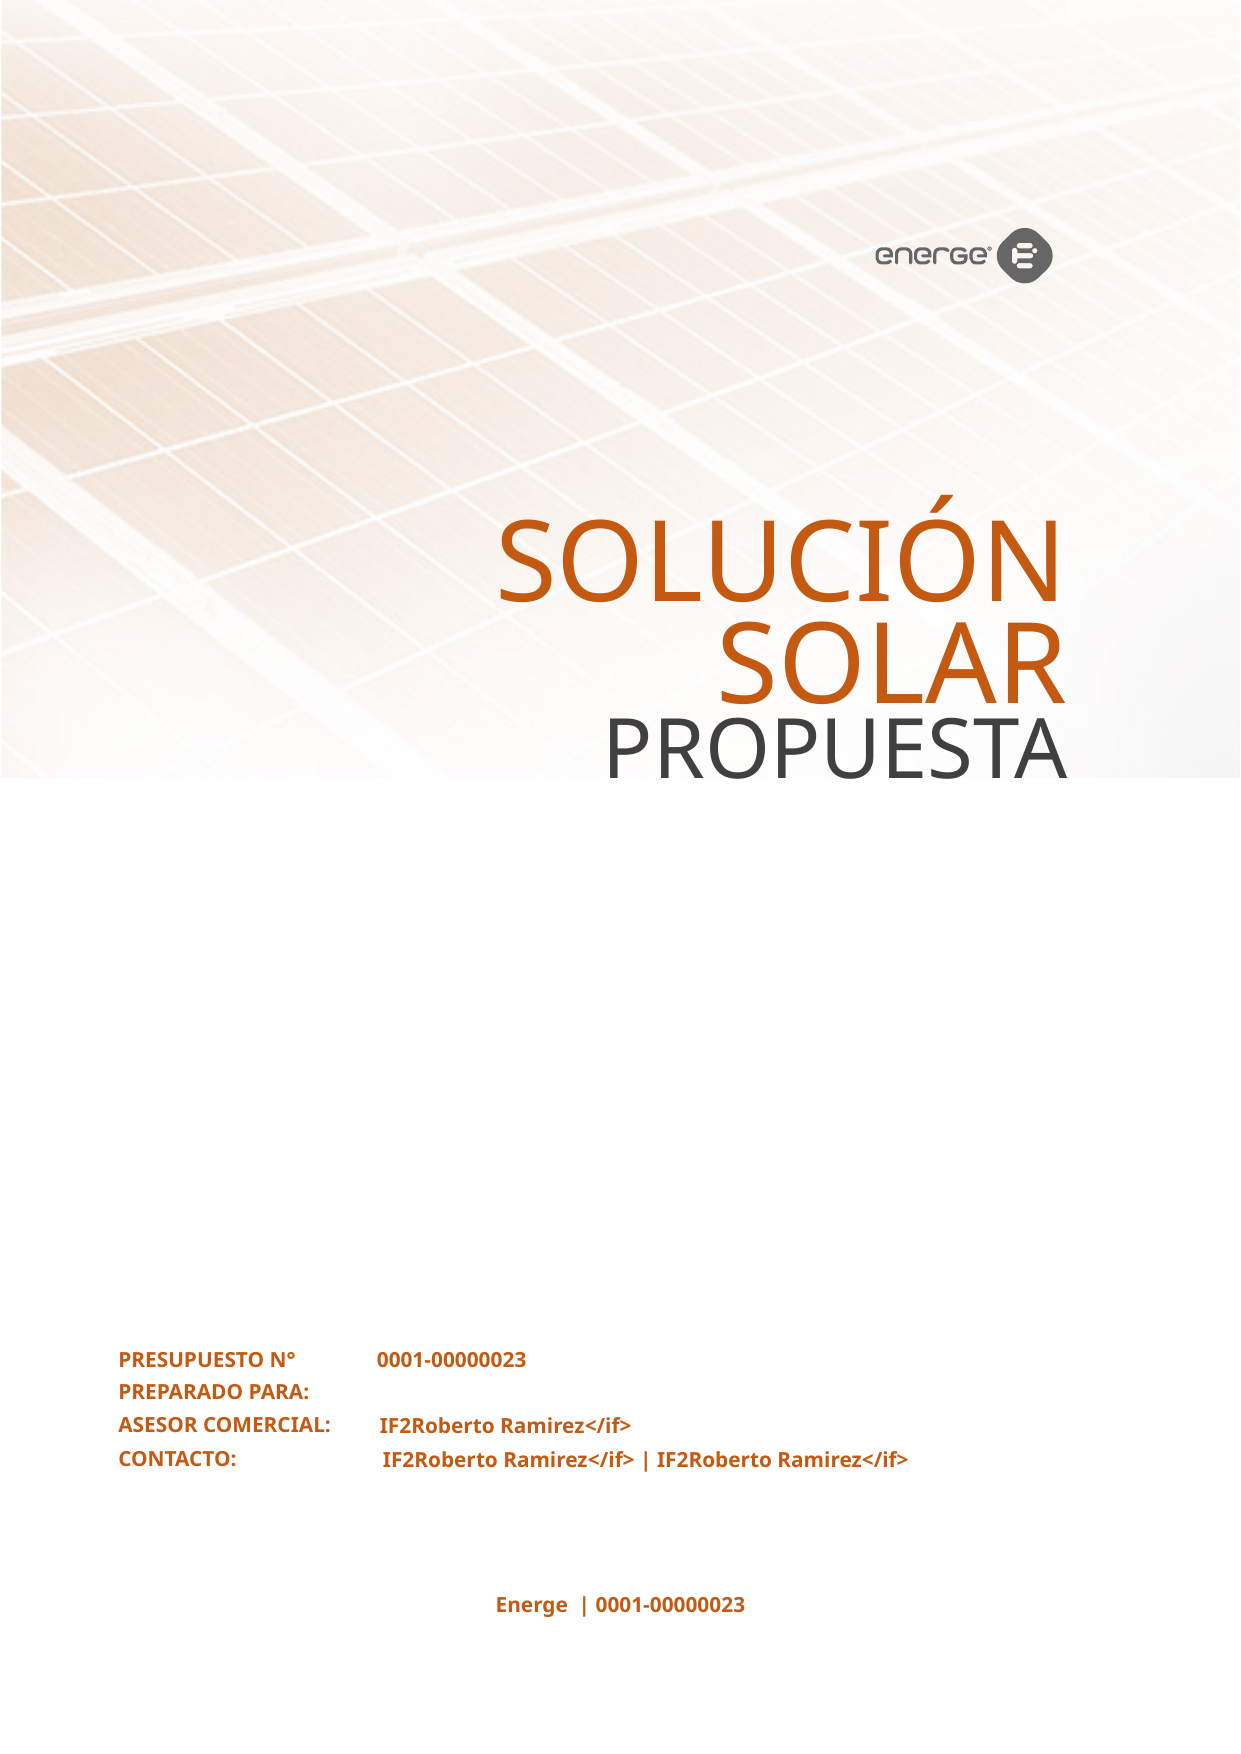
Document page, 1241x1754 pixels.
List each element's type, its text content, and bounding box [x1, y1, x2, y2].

text Energe | 0001-00000023 [118, 1590, 1122, 1619]
table_cell IMPUESTOS [669, 725, 691, 747]
text PREPARADO PARA: <o.partner_id.commercial_partner_id.name> [118, 1377, 1122, 1406]
table_cell IMPUESTOS [786, 725, 808, 748]
table_cell IMPUESTOS [718, 724, 757, 772]
table_cell IMPUESTOS [1022, 760, 1059, 778]
table_cell IMPUESTOS [618, 725, 640, 748]
table_cell IMPUESTOS [1, 0, 1241, 778]
text ASESOR COMERCIAL: IF2Roberto Ramirez</if> [118, 1410, 1122, 1440]
text PRESUPUESTO N° 0001-00000023 [118, 1345, 1122, 1373]
text CONTACTO: IF2Roberto Ramirez</if> | IF2Roberto Ramirez</if> [118, 1444, 1122, 1474]
table_cell IMPUESTOS [669, 753, 695, 778]
table_cell IMPUESTOS [1031, 726, 1050, 753]
